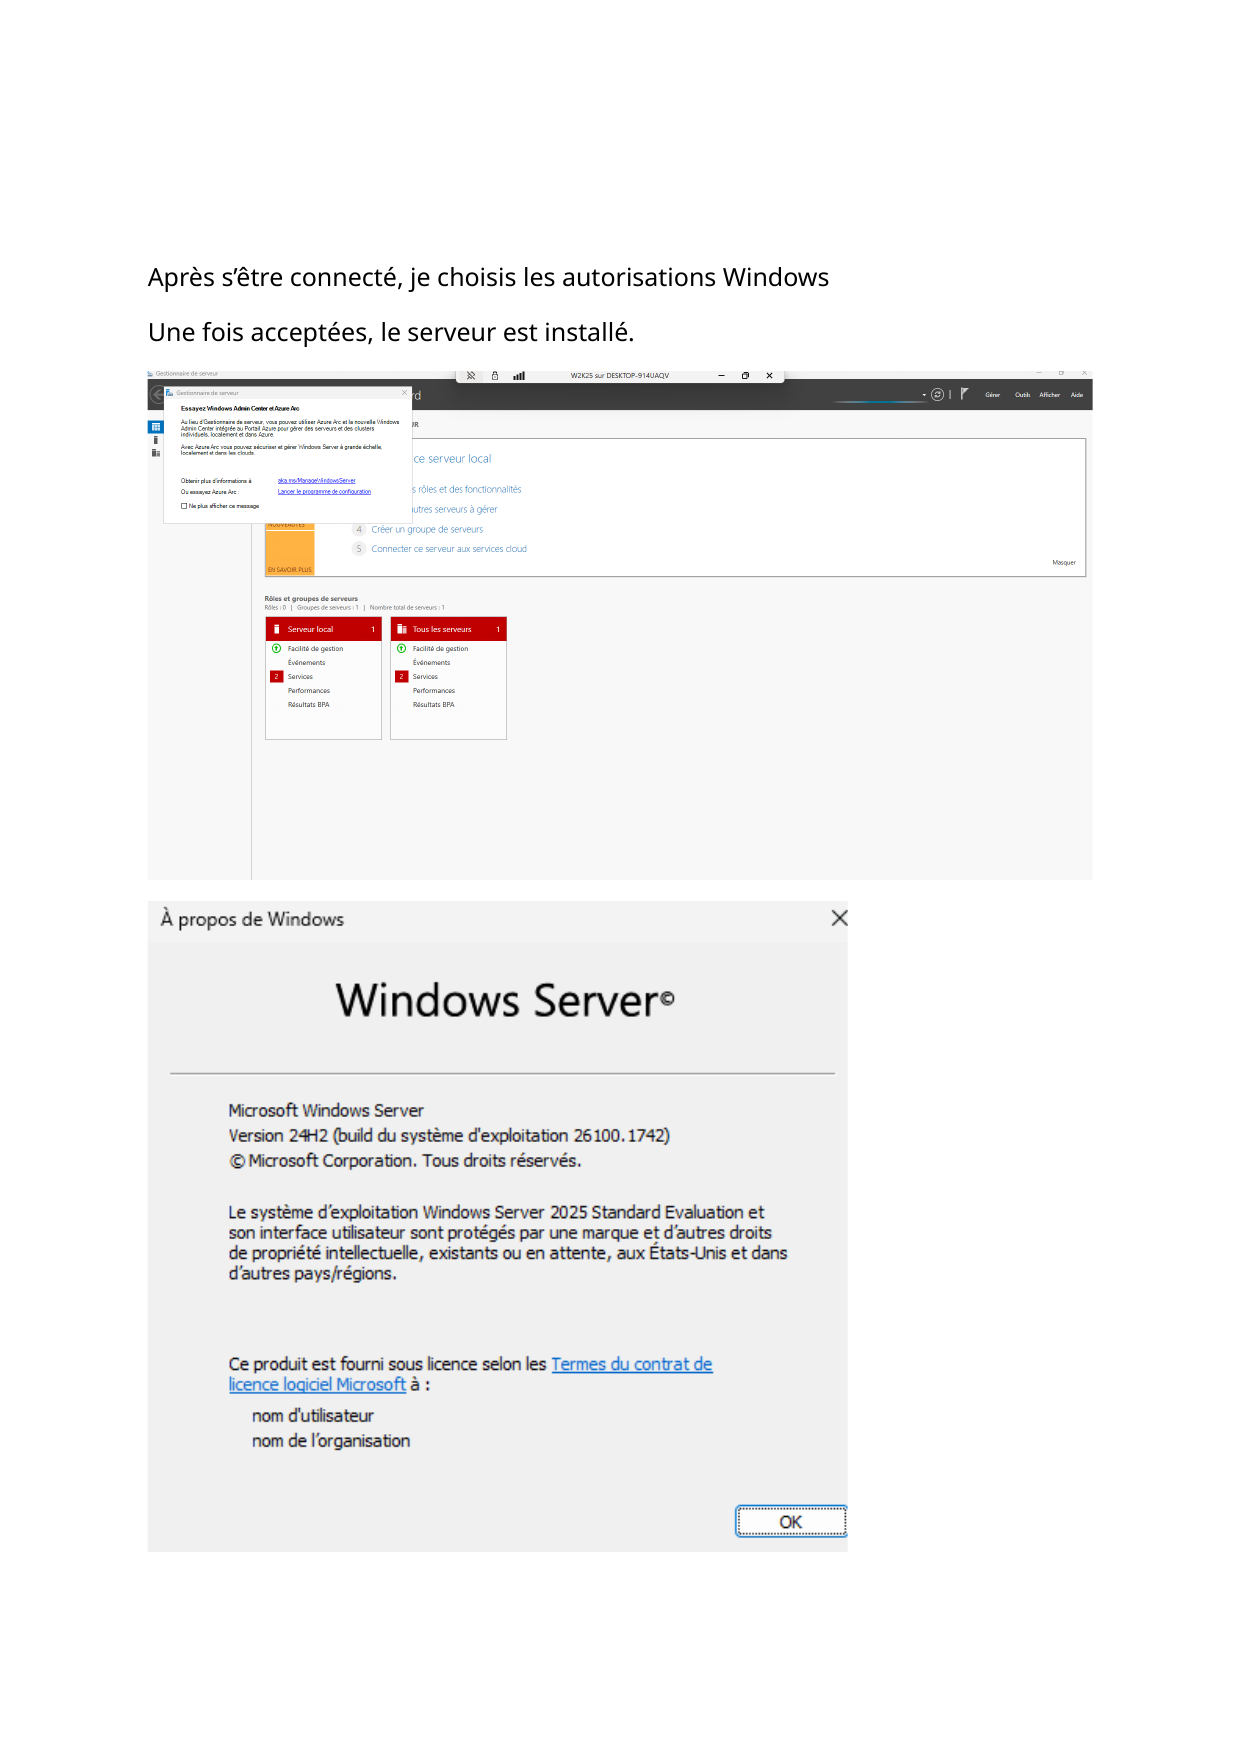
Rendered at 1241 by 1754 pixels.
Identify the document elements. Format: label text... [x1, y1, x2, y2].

text Une fois acceptées, le serveur est installé. [148, 315, 1093, 349]
text Après s’être connecté, je choisis les autorisations Windows [148, 259, 1093, 293]
